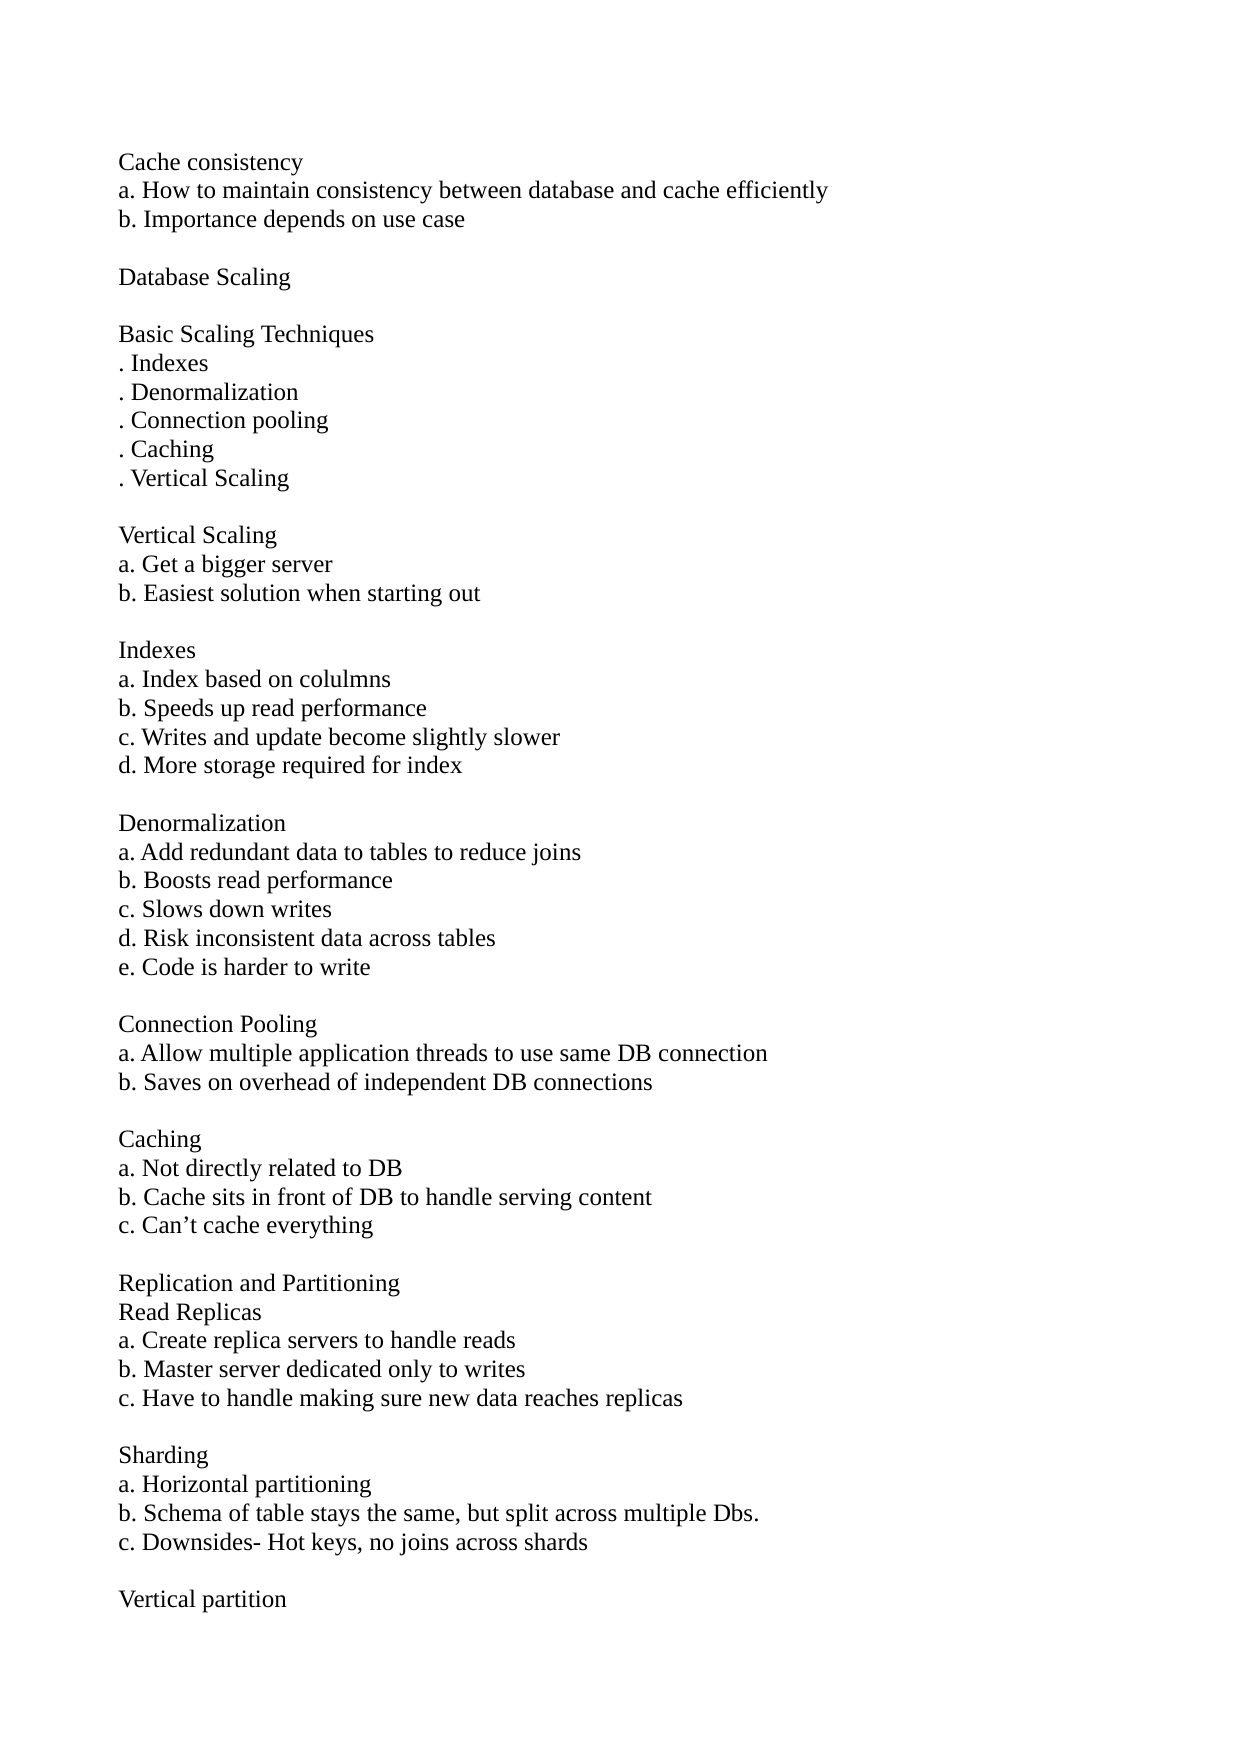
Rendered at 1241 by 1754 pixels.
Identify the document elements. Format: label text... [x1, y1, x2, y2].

text . Vertical Scaling [118, 463, 1122, 492]
text c. Downsides- Hot keys, no joins across shards [118, 1527, 1122, 1556]
text c. Can’t cache everything [118, 1211, 1122, 1239]
text Sharding [118, 1441, 1122, 1469]
text b. Speeds up read performance [118, 693, 1122, 722]
text b. Cache sits in front of DB to handle serving content [118, 1182, 1122, 1211]
text Vertical Scaling [118, 521, 1122, 549]
text d. Risk inconsistent data across tables [118, 923, 1122, 952]
text a. Get a bigger server [118, 549, 1122, 578]
text Read Replicas [118, 1297, 1122, 1326]
text a. Add redundant data to tables to reduce joins [118, 837, 1122, 866]
text b. Schema of table stays the same, but split across multiple Dbs. [118, 1498, 1122, 1527]
text . Denormalization [118, 377, 1122, 406]
text Basic Scaling Techniques [118, 319, 1122, 348]
text a. Create replica servers to handle reads [118, 1326, 1122, 1354]
text b. Easiest solution when starting out [118, 578, 1122, 607]
text a. Allow multiple application threads to use same DB connection [118, 1038, 1122, 1067]
text c. Have to handle making sure new data reaches replicas [118, 1383, 1122, 1412]
text a. Horizontal partitioning [118, 1469, 1122, 1498]
text c. Writes and update become slightly slower [118, 722, 1122, 751]
text a. Index based on colulmns [118, 664, 1122, 693]
text Caching [118, 1124, 1122, 1153]
text Cache consistency [118, 147, 1122, 176]
text Replication and Partitioning [118, 1268, 1122, 1297]
text Denormalization [118, 808, 1122, 837]
text a. How to maintain consistency between database and cache efficiently [118, 176, 1122, 204]
text Vertical partition [118, 1584, 1122, 1613]
text Connection Pooling [118, 1009, 1122, 1038]
text d. More storage required for index [118, 751, 1122, 779]
text b. Saves on overhead of independent DB connections [118, 1067, 1122, 1096]
text e. Code is harder to write [118, 952, 1122, 981]
text . Caching [118, 434, 1122, 463]
text b. Boosts read performance [118, 866, 1122, 894]
text a. Not directly related to DB [118, 1153, 1122, 1182]
text Indexes [118, 636, 1122, 664]
text b. Master server dedicated only to writes [118, 1354, 1122, 1383]
text . Connection pooling [118, 406, 1122, 434]
text b. Importance depends on use case [118, 204, 1122, 233]
text . Indexes [118, 348, 1122, 377]
text Database Scaling [118, 262, 1122, 291]
text c. Slows down writes [118, 894, 1122, 923]
